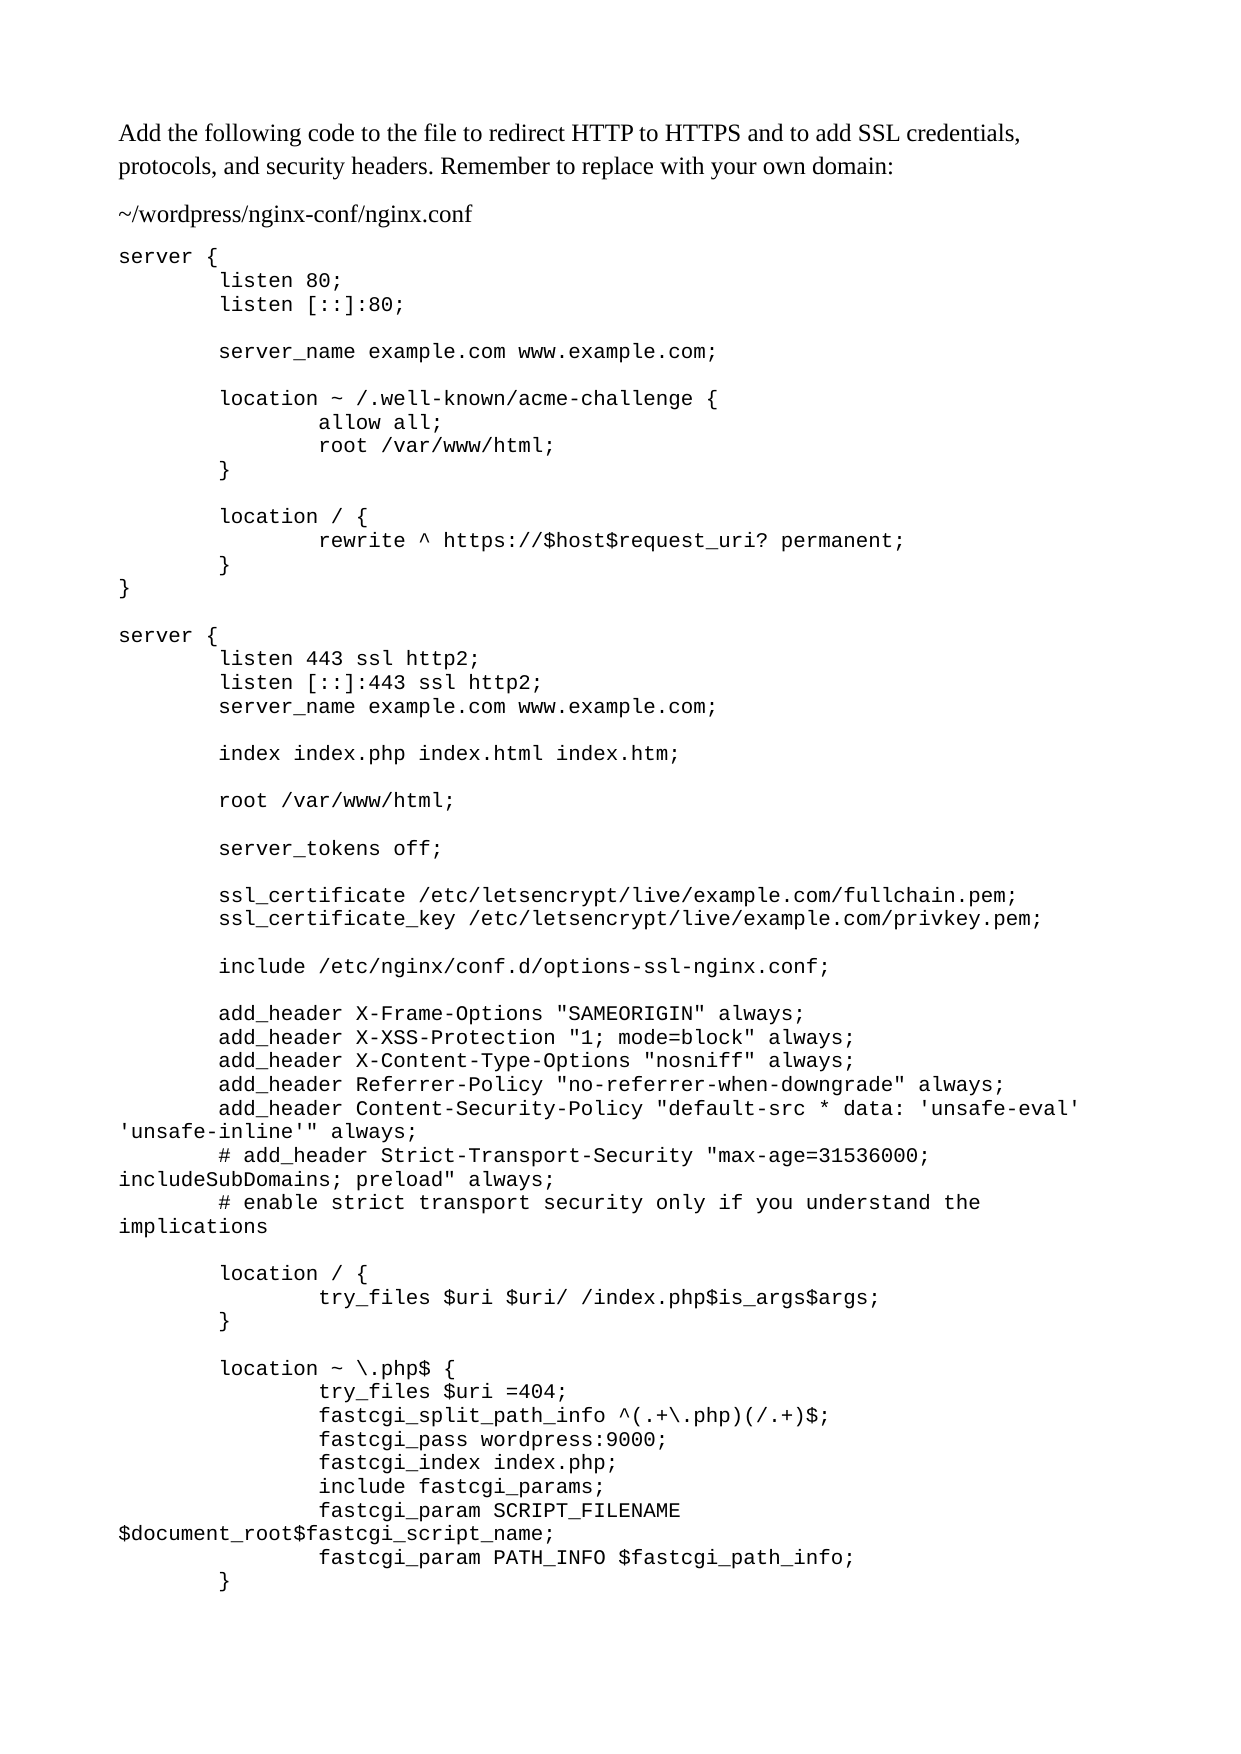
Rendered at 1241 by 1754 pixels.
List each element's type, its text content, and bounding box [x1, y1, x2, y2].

text include /etc/nginx/conf.d/options-ssl-nginx.conf; [118, 956, 1122, 979]
text root /var/www/html; [118, 790, 1122, 814]
text location / { [118, 1263, 1122, 1287]
text add_header X-Frame-Options "SAMEORIGIN" always; [118, 1003, 1122, 1027]
text server_tokens off; [118, 837, 1122, 861]
text location / { [118, 506, 1122, 530]
text } [118, 1310, 1122, 1334]
text listen 443 ssl http2; [118, 648, 1122, 672]
text server { [118, 246, 1122, 270]
text location ~ \.php$ { [118, 1358, 1122, 1381]
text listen [::]:80; [118, 294, 1122, 317]
text index index.php index.html index.htm; [118, 743, 1122, 767]
text ssl_certificate /etc/letsencrypt/live/example.com/fullchain.pem; [118, 885, 1122, 908]
text } [118, 1571, 1122, 1594]
text try_files $uri $uri/ /index.php$is_args$args; [118, 1287, 1122, 1310]
text listen 80; [118, 270, 1122, 294]
text ~/wordpress/nginx-conf/nginx.conf [118, 199, 1122, 227]
text ssl_certificate_key /etc/letsencrypt/live/example.com/privkey.pem; [118, 908, 1122, 932]
text # add_header Strict-Transport-Security "max-age=31536000; includeSubDomains; preload" always; [118, 1145, 1122, 1192]
text fastcgi_pass wordpress:9000; [118, 1429, 1122, 1452]
text listen [::]:443 ssl http2; [118, 672, 1122, 696]
text add_header Referrer-Policy "no-referrer-when-downgrade" always; [118, 1074, 1122, 1098]
text } [118, 459, 1122, 483]
text server { [118, 625, 1122, 648]
text root /var/www/html; [118, 436, 1122, 459]
text fastcgi_index index.php; [118, 1452, 1122, 1476]
text server_name example.com www.example.com; [118, 696, 1122, 719]
text try_files $uri =404; [118, 1381, 1122, 1405]
text fastcgi_split_path_info ^(.+\.php)(/.+)$; [118, 1405, 1122, 1429]
text } [118, 554, 1122, 577]
text rewrite ^ https://$host$request_uri? permanent; [118, 530, 1122, 554]
text add_header X-Content-Type-Options "nosniff" always; [118, 1050, 1122, 1074]
text server_name example.com www.example.com; [118, 341, 1122, 364]
text include fastcgi_params; [118, 1476, 1122, 1499]
text Add the following code to the file to redirect HTTP to HTTPS and to add SSL credentials, protocols, and security headers. Remember to replace with your own domain: [118, 118, 1122, 180]
text fastcgi_param PATH_INFO $fastcgi_path_info; [118, 1547, 1122, 1571]
text add_header Content-Security-Policy "default-src * data: 'unsafe-eval' 'unsafe-inline'" always; [118, 1098, 1122, 1145]
text } [118, 577, 1122, 601]
text add_header X-XSS-Protection "1; mode=block" always; [118, 1027, 1122, 1050]
text fastcgi_param SCRIPT_FILENAME $document_root$fastcgi_script_name; [118, 1499, 1122, 1547]
text # enable strict transport security only if you understand the implications [118, 1192, 1122, 1239]
text location ~ /.well-known/acme-challenge { [118, 388, 1122, 412]
text allow all; [118, 412, 1122, 436]
